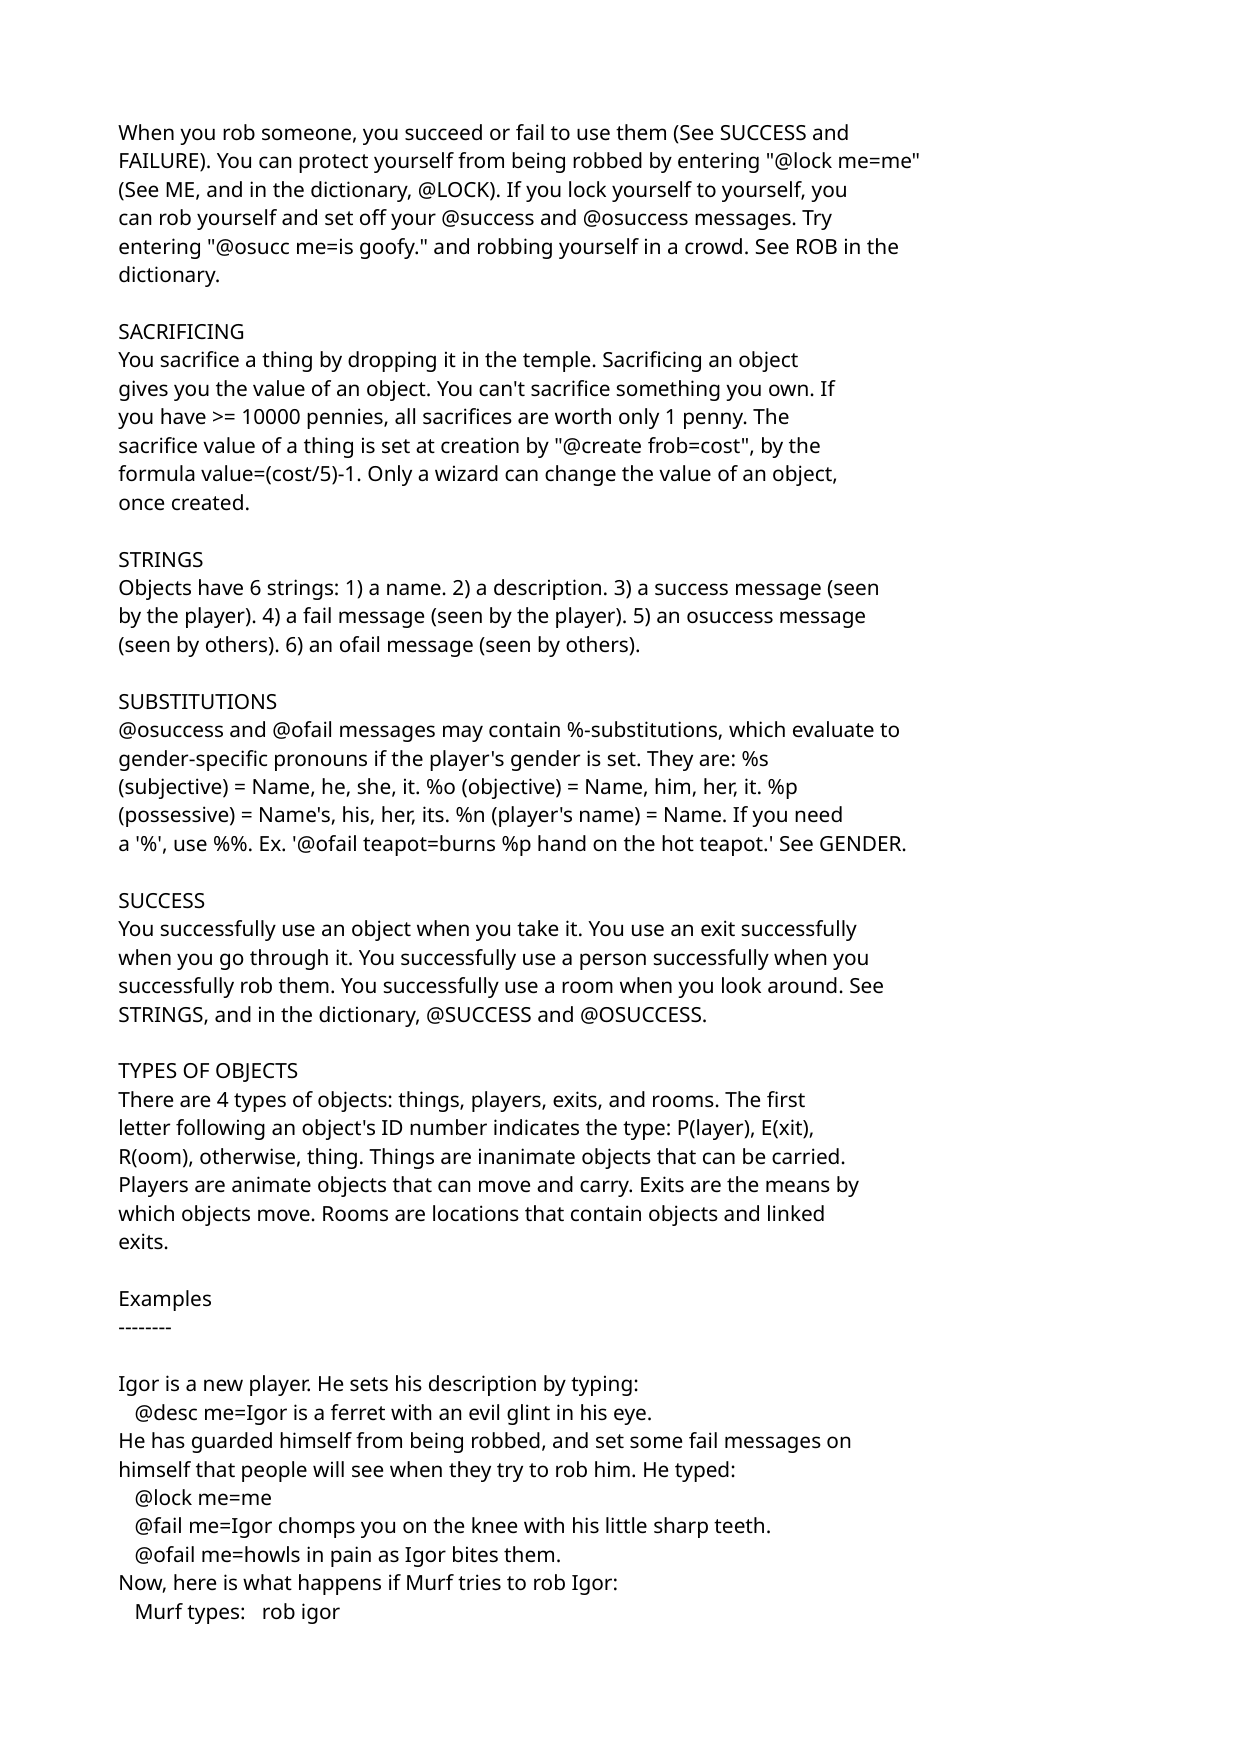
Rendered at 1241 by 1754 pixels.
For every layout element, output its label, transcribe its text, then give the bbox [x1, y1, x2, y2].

text @fail me=Igor chomps you on the knee with his little sharp teeth. [118, 1512, 1122, 1540]
text @osuccess and @ofail messages may contain %-substitutions, which evaluate to [118, 715, 1122, 744]
text When you rob someone, you succeed or fail to use them (See SUCCESS and [118, 118, 1122, 147]
text SUBSTITUTIONS [118, 687, 1122, 715]
text @ofail me=howls in pain as Igor bites them. [118, 1540, 1122, 1568]
text SACRIFICING [118, 317, 1122, 346]
text gives you the value of an object. You can't sacrifice something you own. If [118, 374, 1122, 402]
text Objects have 6 strings: 1) a name. 2) a description. 3) a success message (seen [118, 573, 1122, 602]
text formula value=(cost/5)-1. Only a wizard can change the value of an object, [118, 459, 1122, 488]
text (seen by others). 6) an ofail message (seen by others). [118, 630, 1122, 658]
text Murf types: rob igor [118, 1597, 1122, 1625]
text You sacrifice a thing by dropping it in the temple. Sacrificing an object [118, 346, 1122, 374]
text can rob yourself and set off your @success and @osuccess messages. Try [118, 203, 1122, 232]
text STRINGS [118, 545, 1122, 573]
text Now, here is what happens if Murf tries to rob Igor: [118, 1568, 1122, 1597]
text R(oom), otherwise, thing. Things are inanimate objects that can be carried. [118, 1142, 1122, 1170]
text exits. [118, 1227, 1122, 1256]
text a '%', use %%. Ex. '@ofail teapot=burns %p hand on the hot teapot.' See GENDER. [118, 829, 1122, 857]
text by the player). 4) a fail message (seen by the player). 5) an osuccess message [118, 602, 1122, 630]
text letter following an object's ID number indicates the type: P(layer), E(xit), [118, 1113, 1122, 1142]
text @lock me=me [118, 1483, 1122, 1512]
text successfully rob them. You successfully use a room when you look around. See [118, 971, 1122, 1000]
text sacrifice value of a thing is set at creation by "@create frob=cost", by the [118, 431, 1122, 459]
text You successfully use an object when you take it. You use an exit successfully [118, 914, 1122, 943]
text you have >= 10000 pennies, all sacrifices are worth only 1 penny. The [118, 402, 1122, 431]
text There are 4 types of objects: things, players, exits, and rooms. The first [118, 1085, 1122, 1113]
text Examples [118, 1284, 1122, 1312]
text dictionary. [118, 260, 1122, 289]
text @desc me=Igor is a ferret with an evil glint in his eye. [118, 1398, 1122, 1426]
text (possessive) = Name's, his, her, its. %n (player's name) = Name. If you need [118, 801, 1122, 829]
text (See ME, and in the dictionary, @LOCK). If you lock yourself to yourself, you [118, 175, 1122, 203]
text when you go through it. You successfully use a person successfully when you [118, 943, 1122, 971]
text TYPES OF OBJECTS [118, 1057, 1122, 1085]
text Players are animate objects that can move and carry. Exits are the means by [118, 1170, 1122, 1199]
text gender-specific pronouns if the player's gender is set. They are: %s [118, 744, 1122, 772]
text SUCCESS [118, 886, 1122, 914]
text FAILURE). You can protect yourself from being robbed by entering "@lock me=me" [118, 147, 1122, 175]
text which objects move. Rooms are locations that contain objects and linked [118, 1199, 1122, 1227]
text once created. [118, 488, 1122, 516]
text Igor is a new player. He sets his description by typing: [118, 1369, 1122, 1398]
text He has guarded himself from being robbed, and set some fail messages on [118, 1426, 1122, 1455]
text -------- [118, 1312, 1122, 1341]
text himself that people will see when they try to rob him. He typed: [118, 1455, 1122, 1483]
text STRINGS, and in the dictionary, @SUCCESS and @OSUCCESS. [118, 1000, 1122, 1028]
text entering "@osucc me=is goofy." and robbing yourself in a crowd. See ROB in the [118, 232, 1122, 260]
text (subjective) = Name, he, she, it. %o (objective) = Name, him, her, it. %p [118, 772, 1122, 801]
